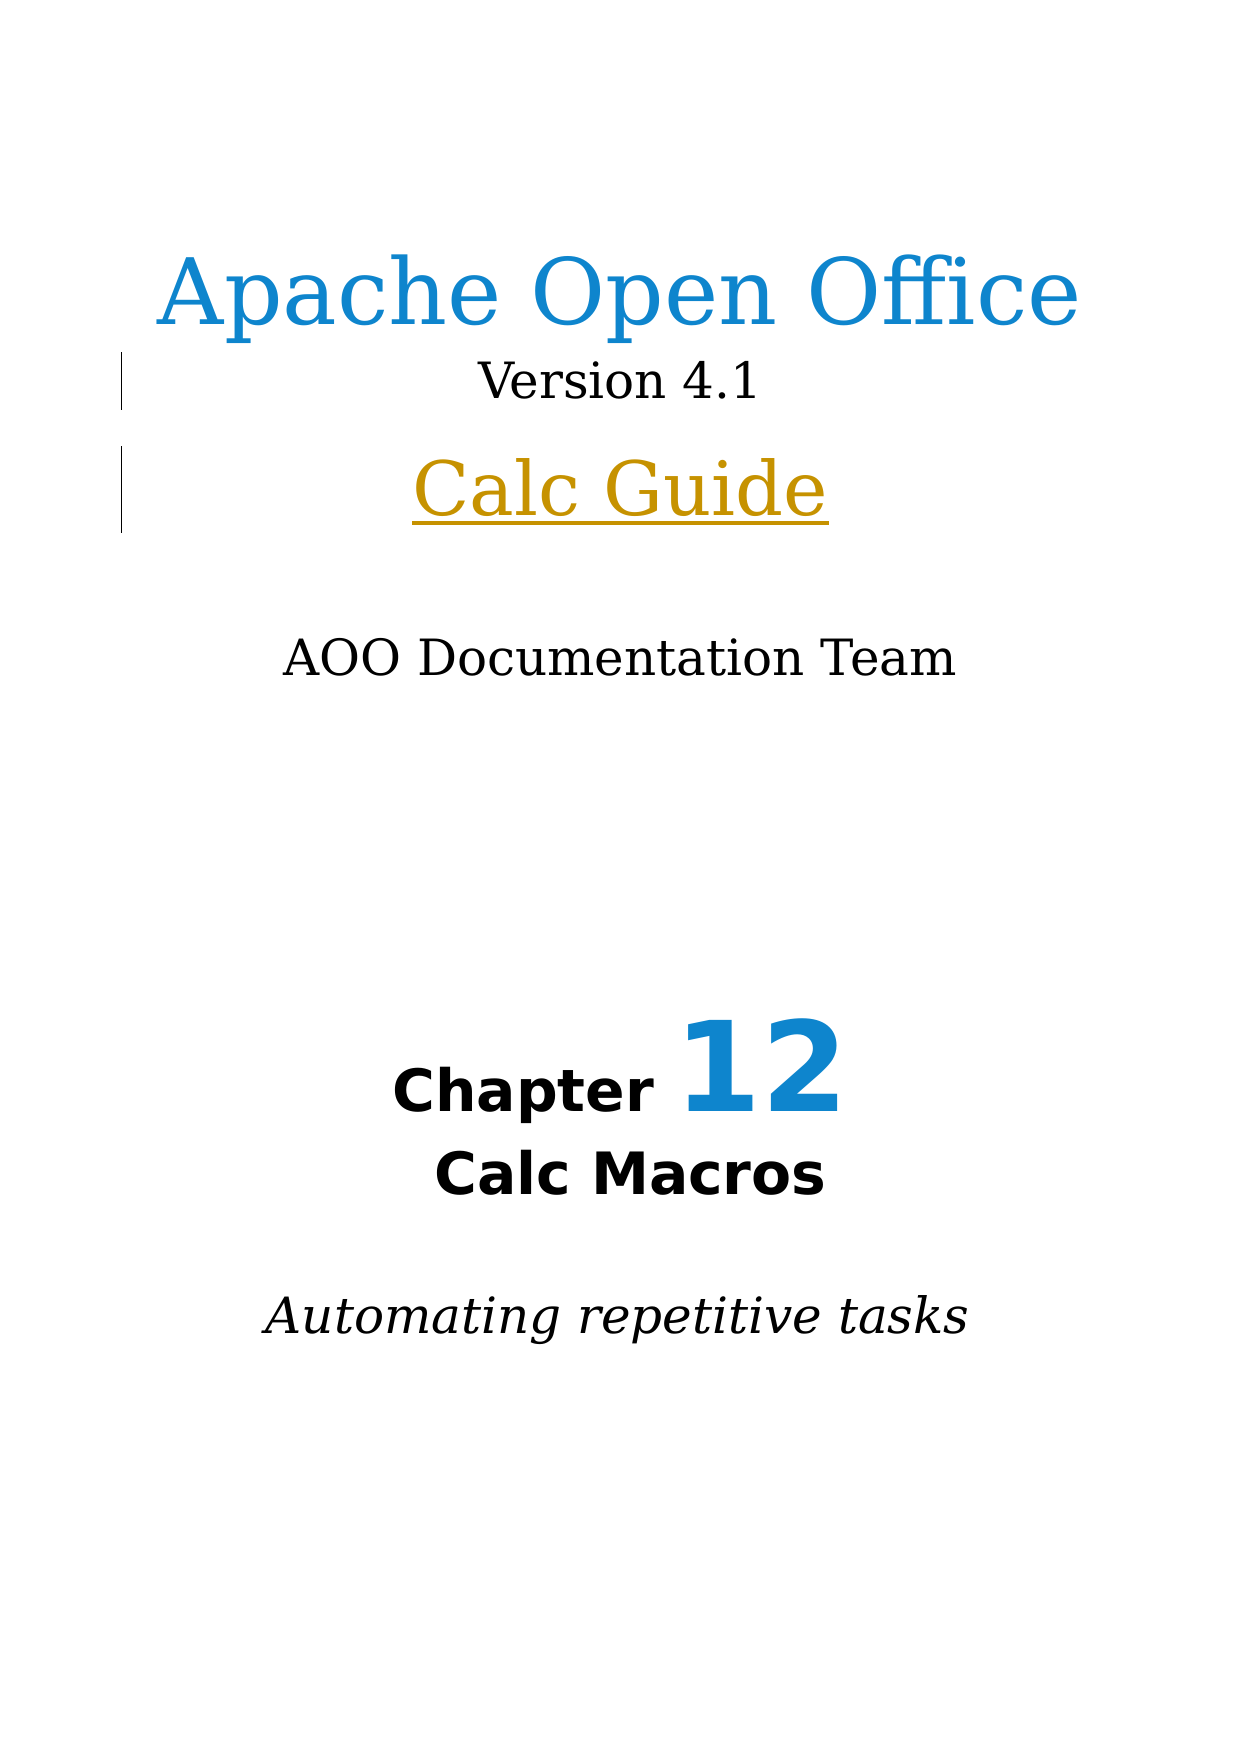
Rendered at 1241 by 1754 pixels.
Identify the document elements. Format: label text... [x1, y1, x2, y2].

subtitle Automating repetitive tasks [136, 1287, 1104, 1345]
text Calc Guide [136, 446, 1104, 533]
subtitle Chapter 12 Calc Macros [136, 995, 1104, 1208]
text Version 4.1 [136, 352, 1104, 410]
text AOO Documentation Team [136, 629, 1104, 688]
text Apache Open Office [136, 239, 1104, 346]
